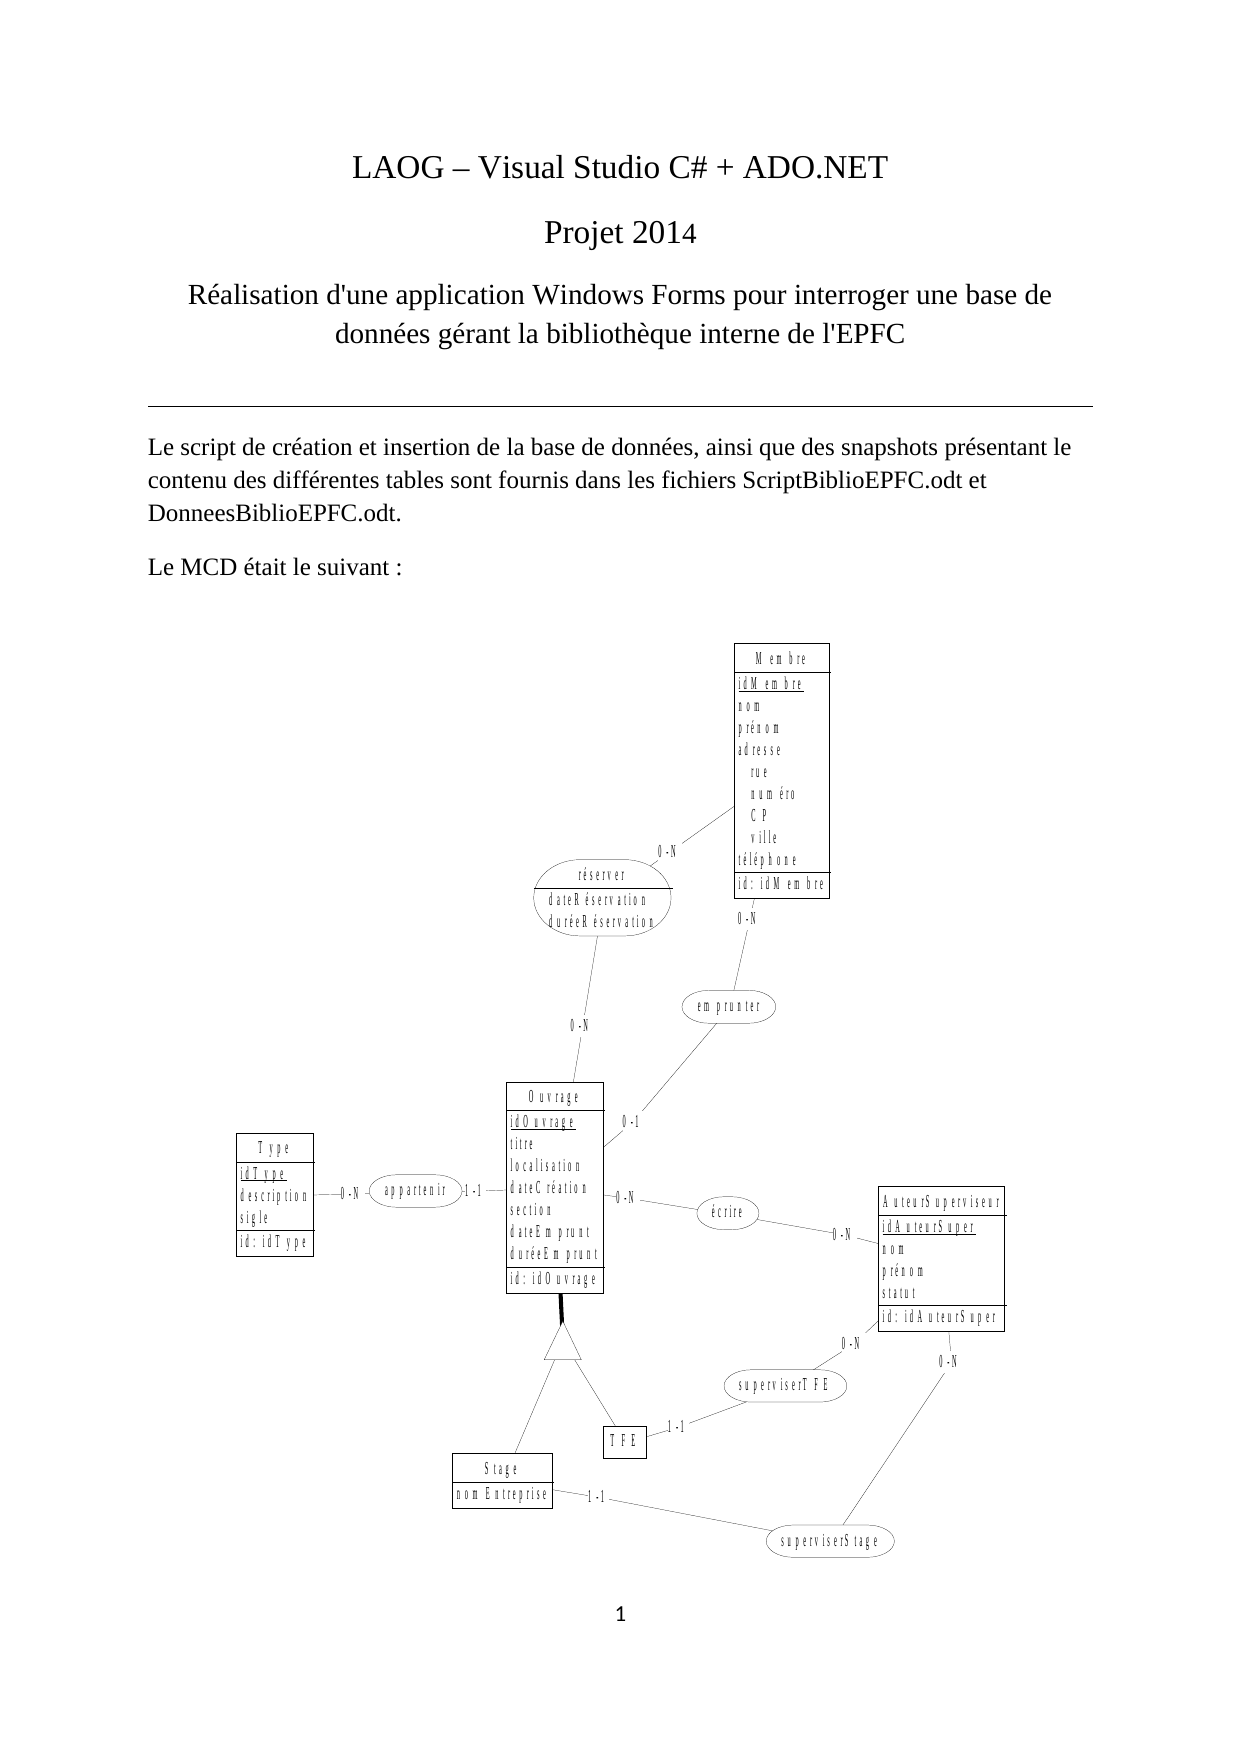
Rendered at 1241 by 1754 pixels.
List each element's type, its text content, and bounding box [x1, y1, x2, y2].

text LAOG – Visual Studio C# + ADO.NET [148, 148, 1093, 186]
text Projet 2014 [148, 212, 1093, 251]
text Le script de création et insertion de la base de données, ainsi que des snapshots présentant le contenu des différentes tables sont fournis dans les fichiers ScriptBiblioEPFC.odt et DonneesBiblioEPFC.odt. [148, 432, 1093, 527]
text Le MCD était le suivant : [148, 552, 1093, 581]
text Réalisation d'une application Windows Forms pour interroger une base de données gérant la bibliothèque interne de l'EPFC [148, 277, 1093, 349]
